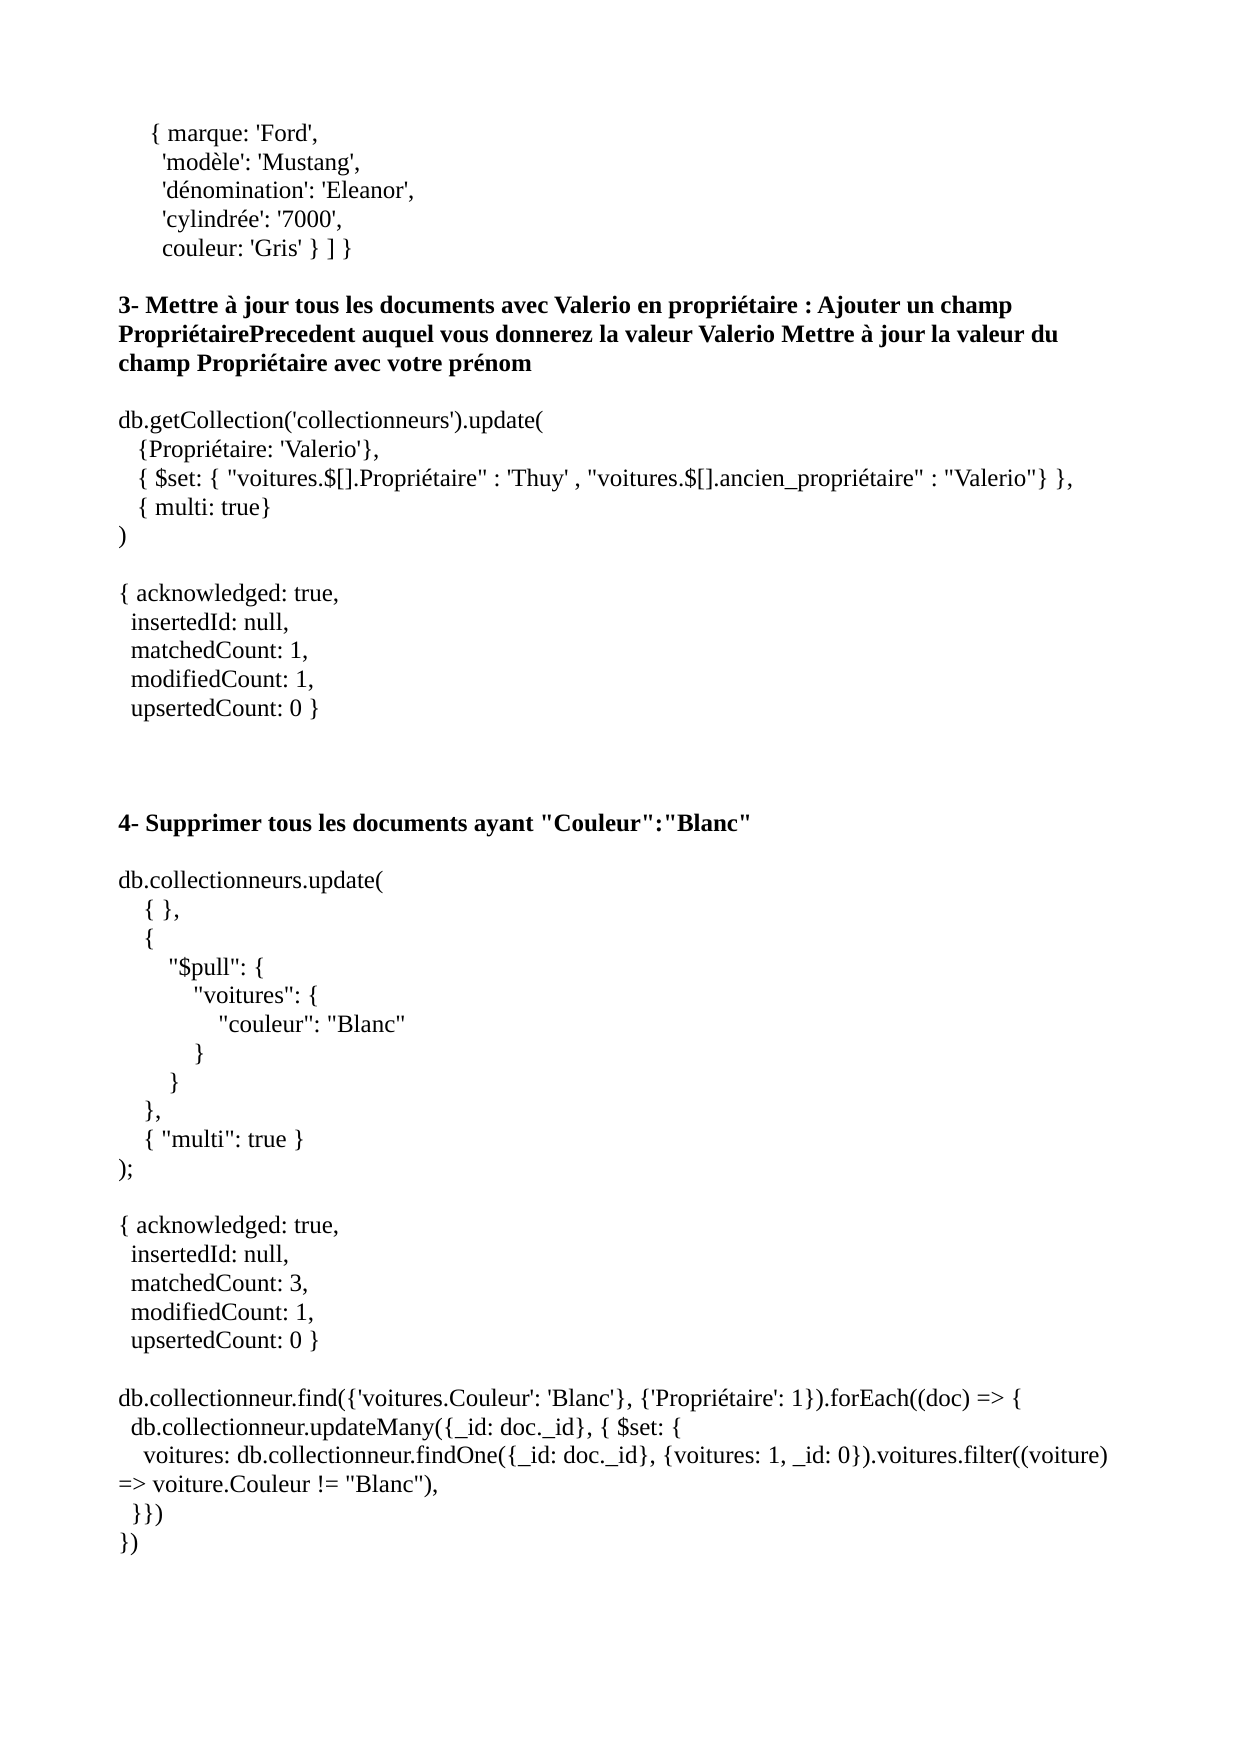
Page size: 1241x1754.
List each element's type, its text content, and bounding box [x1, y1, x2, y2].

text db.getCollection('collectionneurs').update( [118, 406, 1122, 434]
text 'cylindrée': '7000', [118, 204, 1122, 233]
text "couleur": "Blanc" [118, 1009, 1122, 1038]
text { }, [118, 894, 1122, 923]
text } [118, 1038, 1122, 1067]
text db.collectionneur.updateMany({_id: doc._id}, { $set: { [118, 1412, 1122, 1441]
text upsertedCount: 0 } [118, 1326, 1122, 1354]
text 'modèle': 'Mustang', [118, 147, 1122, 176]
text matchedCount: 3, [118, 1268, 1122, 1297]
text modifiedCount: 1, [118, 664, 1122, 693]
text "$pull": { [118, 952, 1122, 981]
text }, [118, 1096, 1122, 1124]
text 'dénomination': 'Eleanor', [118, 176, 1122, 204]
text 4- Supprimer tous les documents ayant "Couleur":"Blanc" [118, 808, 1122, 837]
text }}) [118, 1498, 1122, 1527]
text matchedCount: 1, [118, 636, 1122, 664]
text voitures: db.collectionneur.findOne({_id: doc._id}, {voitures: 1, _id: 0}).voitures.filter((voiture) => voiture.Couleur != "Blanc"), [118, 1441, 1122, 1498]
text {Propriétaire: 'Valerio'}, [118, 434, 1122, 463]
text { multi: true} [118, 492, 1122, 521]
text "voitures": { [118, 981, 1122, 1009]
text couleur: 'Gris' } ] } [118, 233, 1122, 262]
text { marque: 'Ford', [118, 118, 1122, 147]
text ) [118, 521, 1122, 549]
text { acknowledged: true, [118, 1211, 1122, 1239]
text ); [118, 1153, 1122, 1182]
text { "multi": true } [118, 1124, 1122, 1153]
text insertedId: null, [118, 607, 1122, 636]
text } [118, 1067, 1122, 1096]
text db.collectionneurs.update( [118, 866, 1122, 894]
text { $set: { "voitures.$[].Propriétaire" : 'Thuy' , "voitures.$[].ancien_propriétaire" : "Valerio"} }, [118, 463, 1122, 492]
text 3- Mettre à jour tous les documents avec Valerio en propriétaire : Ajouter un champ PropriétairePrecedent auquel vous donnerez la valeur Valerio Mettre à jour la valeur du champ Propriétaire avec votre prénom [118, 291, 1122, 377]
text insertedId: null, [118, 1239, 1122, 1268]
text db.collectionneur.find({'voitures.Couleur': 'Blanc'}, {'Propriétaire': 1}).forEach((doc) => { [118, 1383, 1122, 1412]
text upsertedCount: 0 } [118, 693, 1122, 722]
text modifiedCount: 1, [118, 1297, 1122, 1326]
text { [118, 923, 1122, 952]
text { acknowledged: true, [118, 578, 1122, 607]
text }) [118, 1527, 1122, 1556]
